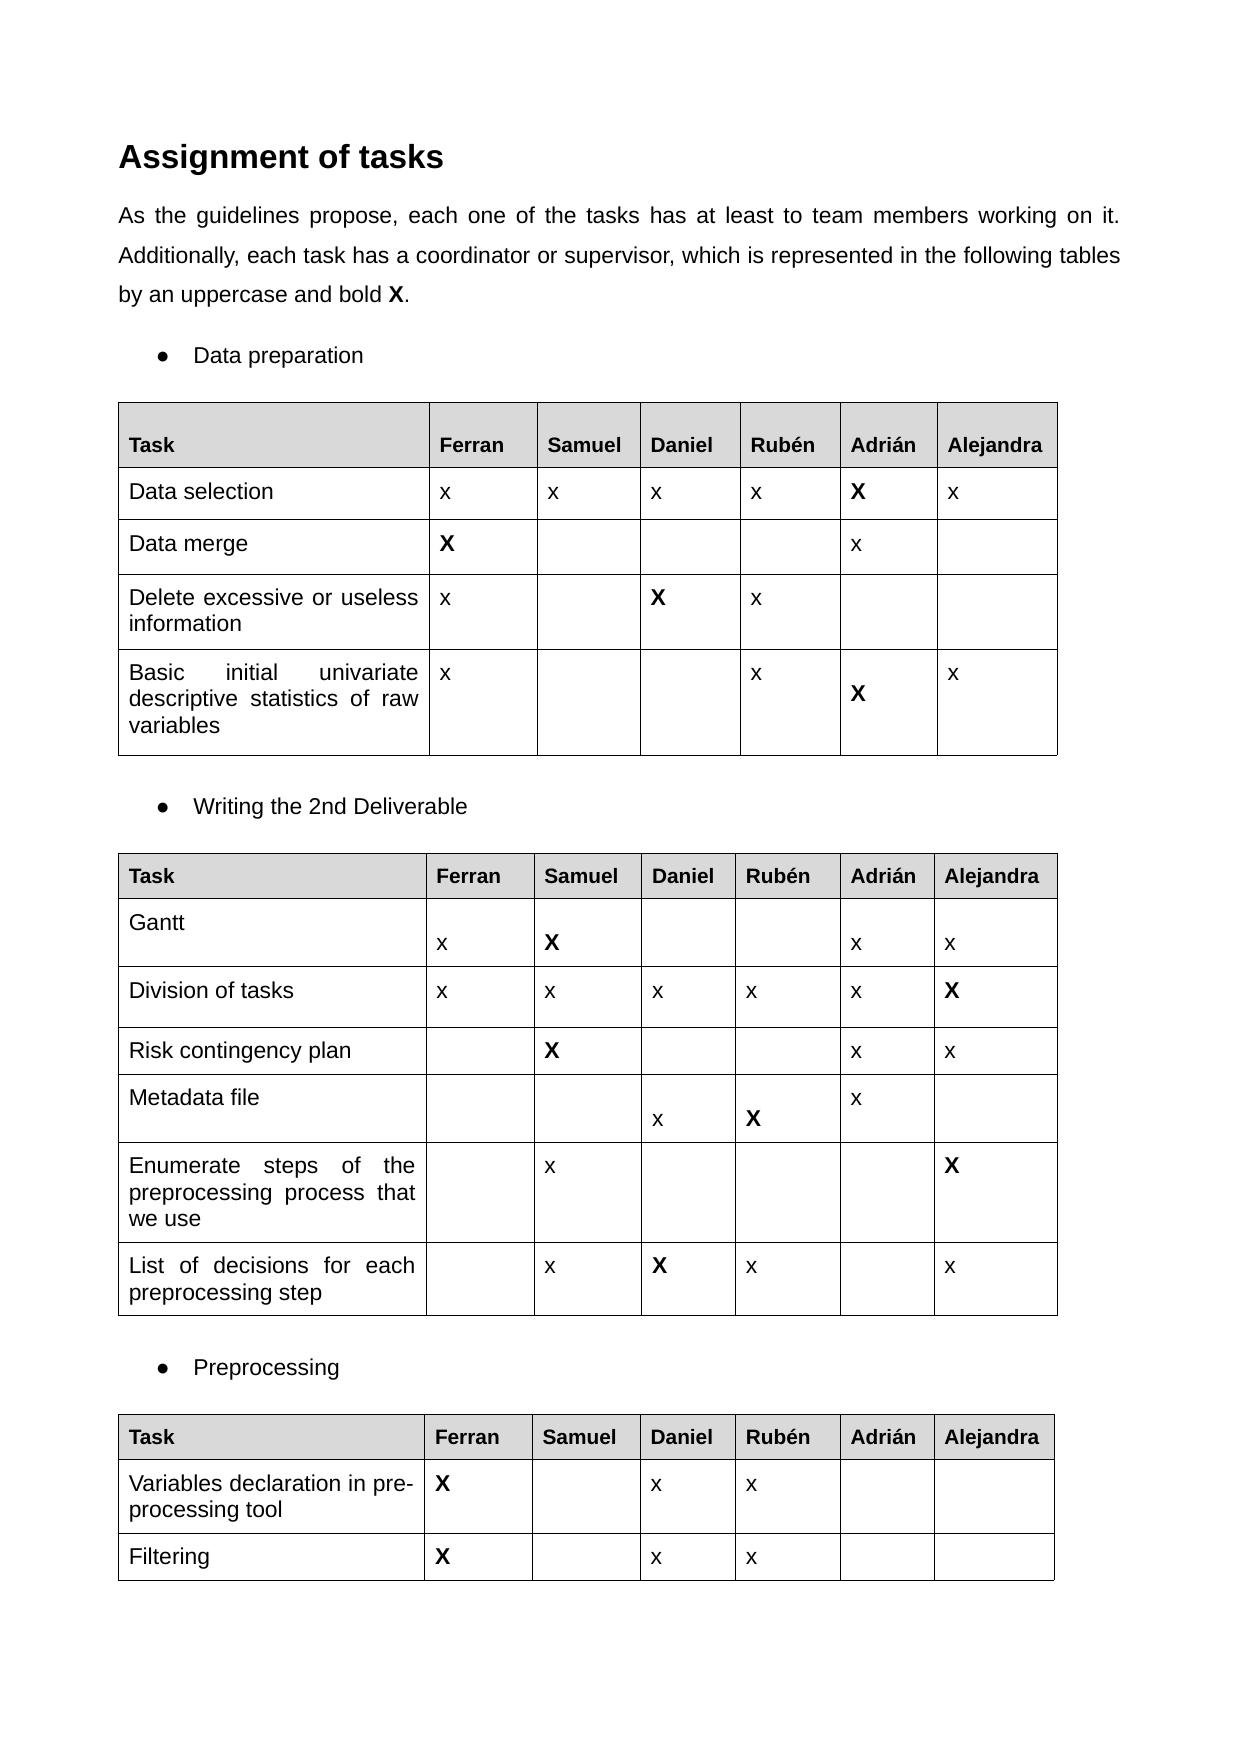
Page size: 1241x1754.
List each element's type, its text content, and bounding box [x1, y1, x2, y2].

table_cell [935, 1075, 1057, 1142]
table_cell x [841, 1028, 934, 1074]
table_cell [642, 1143, 735, 1242]
table_header Task [119, 403, 429, 467]
table_cell x [736, 967, 840, 1027]
table_header Ferran [427, 854, 534, 898]
table_cell x [641, 1460, 735, 1533]
table_cell [938, 575, 1057, 648]
table_cell X [642, 1243, 735, 1315]
table_cell Variables declaration in pre-processing tool [119, 1460, 424, 1533]
table_cell [642, 899, 735, 966]
table_header Task [119, 854, 426, 898]
table_header Daniel [642, 854, 735, 898]
table_cell Enumerate steps of the preprocessing process that we use [119, 1143, 426, 1242]
table_cell List of decisions for each preprocessing step [119, 1243, 426, 1315]
table_cell x [741, 575, 840, 648]
table_cell x [538, 468, 640, 519]
table_cell x [938, 468, 1057, 519]
table_cell [427, 1028, 534, 1074]
table_cell X [736, 1075, 840, 1142]
table_cell X [430, 520, 537, 573]
table_cell [736, 1028, 840, 1074]
table_cell x [642, 967, 735, 1027]
table_cell x [741, 650, 840, 755]
table_header Daniel [641, 403, 740, 467]
table_cell x [938, 650, 1057, 755]
table_header Ferran [430, 403, 537, 467]
text As the guidelines propose, each one of the tasks has at least to team members working on it. Additionally, each task has a coordinator or supervisor, which is represented in the following tables by an uppercase and bold X. [118, 202, 1122, 308]
table_header Alejandra [935, 854, 1057, 898]
table_cell Division of tasks [119, 967, 426, 1027]
table_cell x [935, 1243, 1057, 1315]
table_header Rubén [741, 403, 840, 467]
table_cell x [736, 1243, 840, 1315]
subtitle Assignment of tasks [118, 137, 1122, 175]
table_cell [841, 1143, 934, 1242]
table_header Ferran [425, 1415, 532, 1459]
table_cell [533, 1534, 640, 1580]
table_cell x [736, 1534, 840, 1580]
table_cell Basic initial univariate descriptive statistics of raw variables [119, 650, 429, 755]
table_cell [642, 1028, 735, 1074]
table_cell Gantt [119, 899, 426, 966]
table_cell x [427, 899, 534, 966]
table_cell [938, 520, 1057, 573]
table_cell Metadata file [119, 1075, 426, 1142]
table_cell [641, 520, 740, 573]
table_cell x [427, 967, 534, 1027]
table_cell X [935, 967, 1057, 1027]
list Preprocessing [156, 1354, 1122, 1380]
table_cell [841, 1534, 934, 1580]
table_cell X [425, 1460, 532, 1533]
table_cell [427, 1143, 534, 1242]
table_header Samuel [538, 403, 640, 467]
table_cell [736, 899, 840, 966]
table_cell [736, 1143, 840, 1242]
table_cell x [430, 468, 537, 519]
table_cell [841, 1243, 934, 1315]
table_header Rubén [736, 1415, 840, 1459]
table_cell [427, 1243, 534, 1315]
table_cell [841, 575, 937, 648]
table_header Alejandra [935, 1415, 1054, 1459]
table_cell [841, 1460, 934, 1533]
table_cell Data merge [119, 520, 429, 573]
table_cell x [841, 520, 937, 573]
table_cell X [535, 899, 641, 966]
table_cell Risk contingency plan [119, 1028, 426, 1074]
table_cell [741, 520, 840, 573]
table_cell [538, 575, 640, 648]
table_cell [538, 520, 640, 573]
table_cell X [641, 575, 740, 648]
table_header Alejandra [938, 403, 1057, 467]
table_cell x [736, 1460, 840, 1533]
table_header Adrián [841, 403, 937, 467]
table_header Adrián [841, 1415, 934, 1459]
table_cell x [641, 1534, 735, 1580]
table_cell x [535, 967, 641, 1027]
table_cell x [935, 899, 1057, 966]
table_cell [533, 1460, 640, 1533]
table_cell [935, 1460, 1054, 1533]
table_header Samuel [533, 1415, 640, 1459]
table_cell x [642, 1075, 735, 1142]
table_cell x [535, 1243, 641, 1315]
table_cell x [535, 1143, 641, 1242]
table_cell x [741, 468, 840, 519]
table_cell [538, 650, 640, 755]
table_cell x [430, 575, 537, 648]
table_cell X [935, 1143, 1057, 1242]
table_cell X [425, 1534, 532, 1580]
table_cell [641, 650, 740, 755]
table_cell X [535, 1028, 641, 1074]
table_cell Data selection [119, 468, 429, 519]
table_cell [535, 1075, 641, 1142]
table_header Daniel [641, 1415, 735, 1459]
table_cell x [430, 650, 537, 755]
list Data preparation [156, 342, 1122, 368]
table_cell Delete excessive or useless information [119, 575, 429, 648]
table_header Task [119, 1415, 424, 1459]
table_cell X [841, 650, 937, 755]
table_cell [427, 1075, 534, 1142]
table_cell x [841, 1075, 934, 1142]
table_header Rubén [736, 854, 840, 898]
table_cell x [935, 1028, 1057, 1074]
table_cell x [641, 468, 740, 519]
table_cell x [841, 967, 934, 1027]
table_header Adrián [841, 854, 934, 898]
table_cell Filtering [119, 1534, 424, 1580]
table_cell x [841, 899, 934, 966]
table_cell X [841, 468, 937, 519]
list Writing the 2nd Deliverable [156, 793, 1122, 819]
table_cell [935, 1534, 1054, 1580]
table_header Samuel [535, 854, 641, 898]
